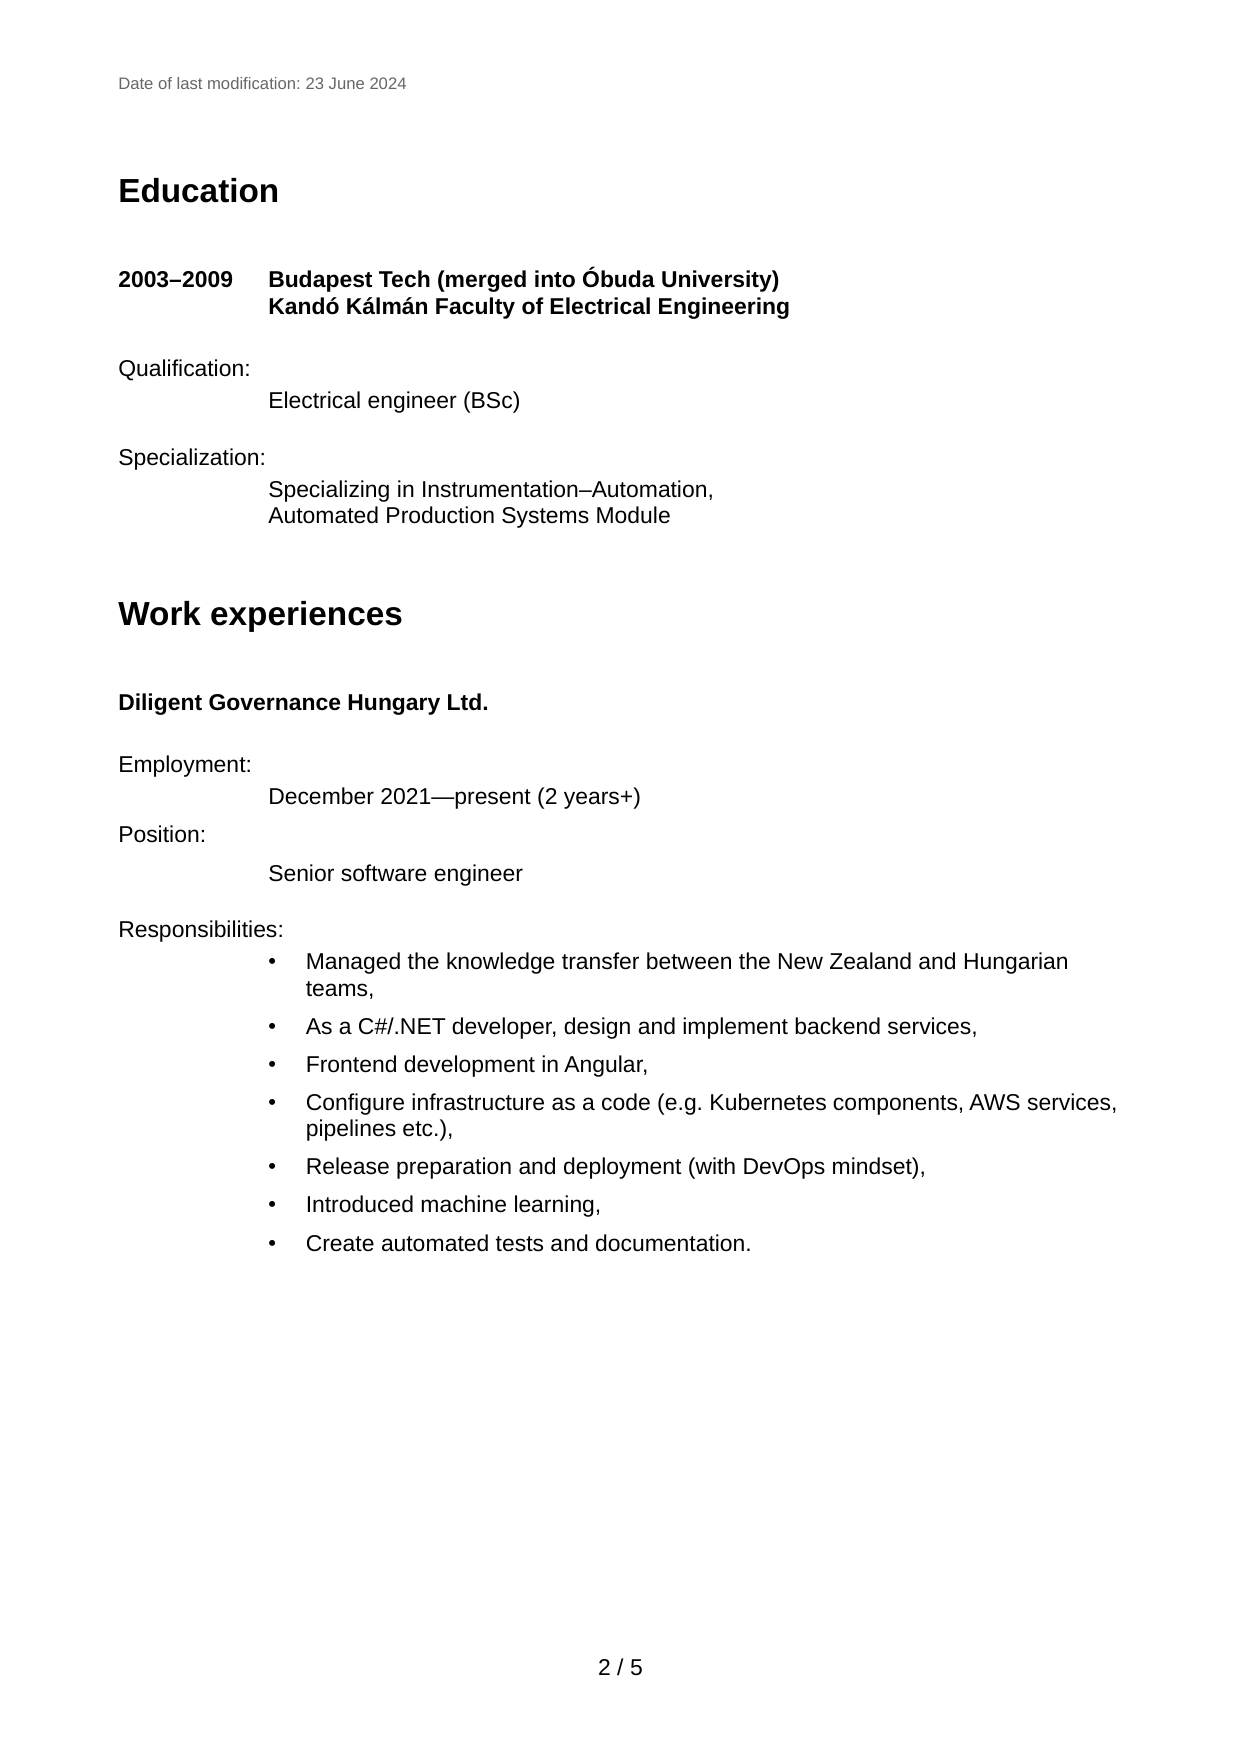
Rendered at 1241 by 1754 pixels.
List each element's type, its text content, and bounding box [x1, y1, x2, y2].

title Qualification: [118, 355, 1122, 381]
list Introduced machine learning, [268, 1191, 1122, 1218]
text Position: [118, 821, 1122, 848]
text Electrical engineer (BSc) [118, 387, 1122, 414]
subtitle 2003–2009 Budapest Tech (merged into Óbuda University) Kandó Kálmán Faculty of Electrical Engineering [118, 266, 1122, 319]
list Configure infrastructure as a code (e.g. Kubernetes components, AWS services, pipelines etc.), [268, 1089, 1122, 1142]
list As a C#/.NET developer, design and implement backend services, [268, 1013, 1122, 1039]
text Specializing in Instrumentation–Automation, Automated Production Systems Module [118, 476, 1122, 529]
text December 2021—present (2 years+) [118, 783, 1122, 810]
title Specialization: [118, 443, 1122, 470]
list Frontend development in Angular, [268, 1051, 1122, 1077]
subtitle Diligent Governance Hungary Ltd. [118, 688, 1122, 715]
subtitle Work experiences [118, 593, 1122, 632]
subtitle Education [118, 171, 1122, 210]
title Responsibilities: [118, 916, 1122, 942]
title Employment: [118, 751, 1122, 777]
text Senior software engineer [118, 859, 1122, 886]
list Managed the knowledge transfer between the New Zealand and Hungarian teams, [268, 948, 1122, 1001]
list Release preparation and deployment (with DevOps mindset), [268, 1153, 1122, 1180]
list Create automated tests and documentation. [268, 1229, 1122, 1256]
